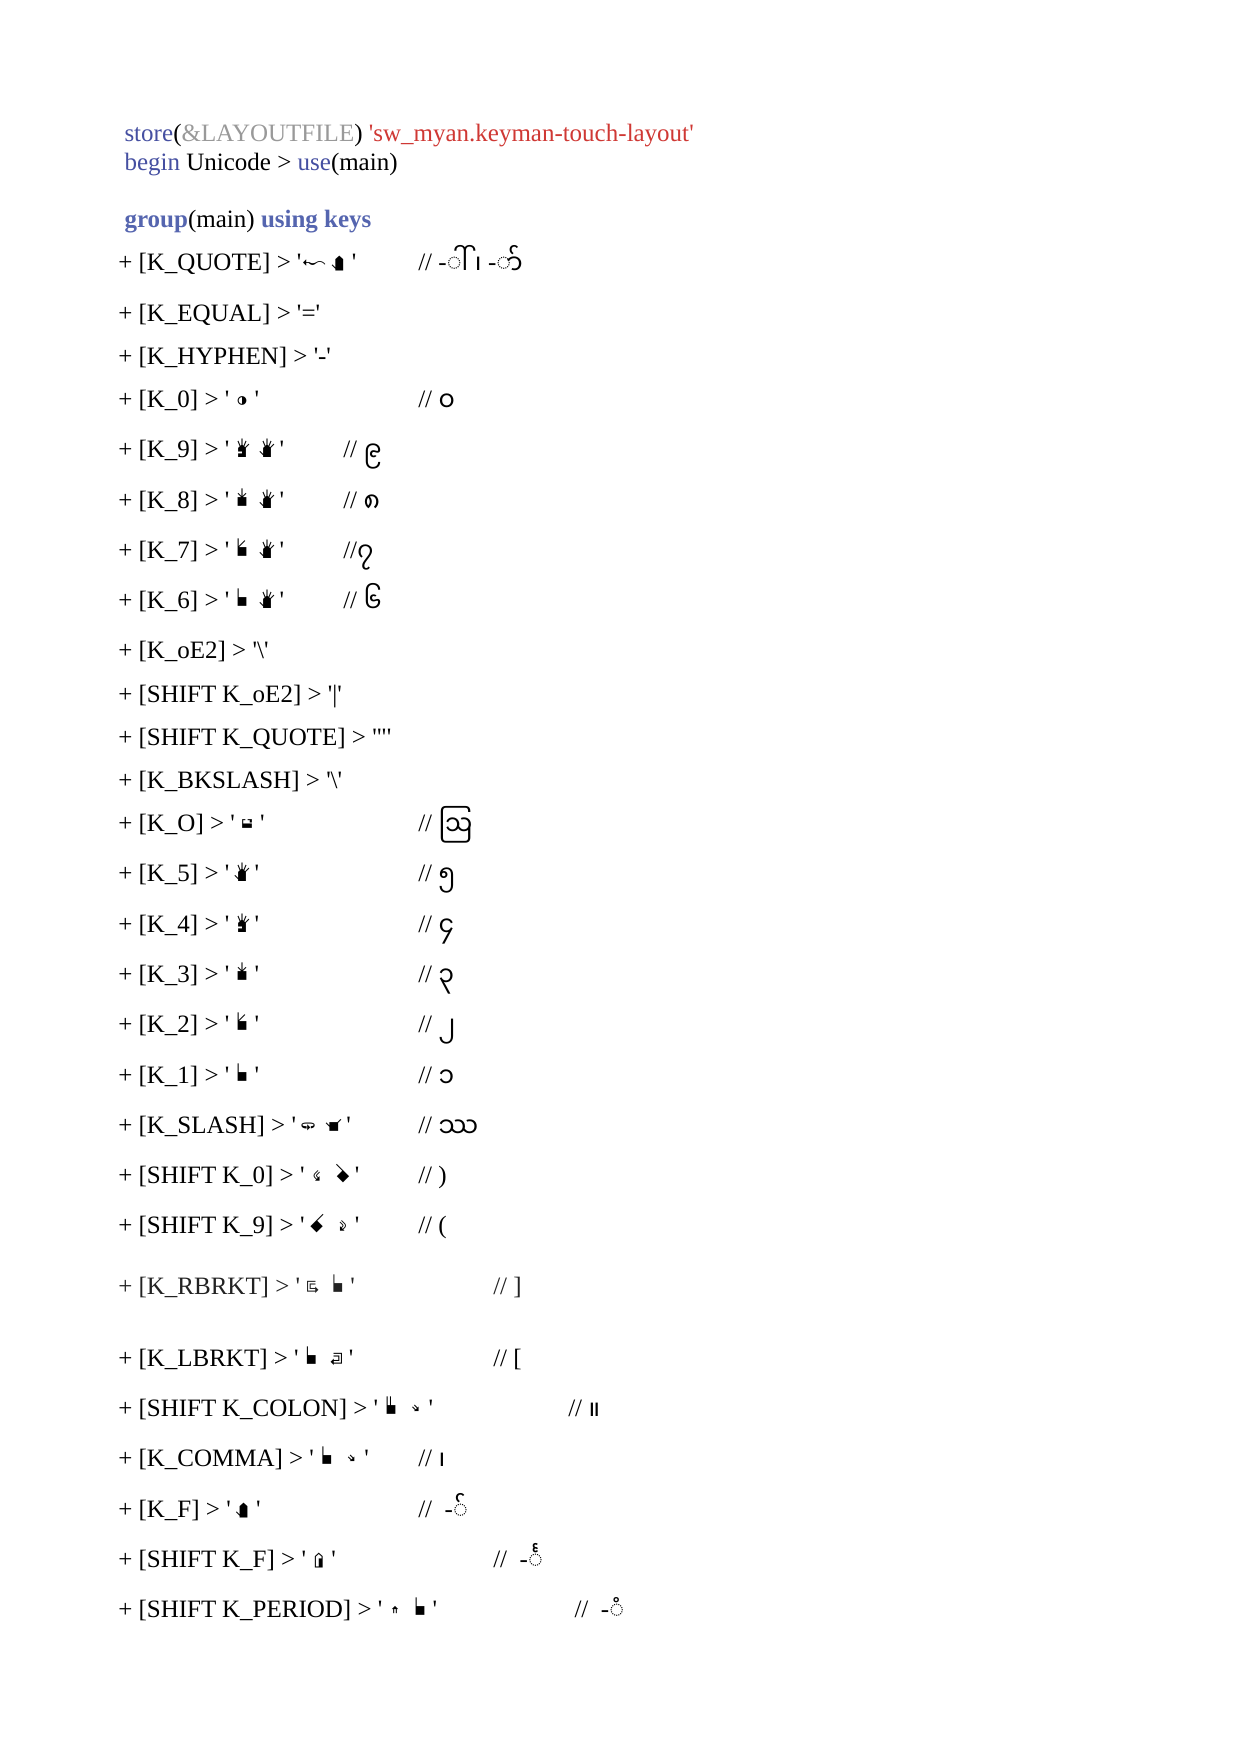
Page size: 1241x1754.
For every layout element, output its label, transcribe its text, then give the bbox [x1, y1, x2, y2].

text + [K_6] > '𝠀𝪜𝡌𝪜' // ၆ [118, 585, 1122, 619]
text + [K_BKSLASH] > '\' [118, 765, 1122, 794]
text + [SHIFT K_F] > '𝡛' // -င်္ [118, 1544, 1122, 1578]
text + [K_HYPHEN] > '-' [118, 341, 1122, 370]
text + [K_COMMA] > '𝠀𝪜𝤪𝪥' // ၊ [118, 1443, 1122, 1477]
text + [SHIFT K_PERIOD] > '𝤪𝠀𝪜' // -ံ [118, 1594, 1122, 1628]
text + [K_3] > '𝢆𝪜' // ၃ [118, 959, 1122, 993]
text + [K_8] > '𝢆𝪜𝡌𝪜' // ၈ [118, 485, 1122, 518]
text + [K_F] > '𝡝𝪜' // -် [118, 1494, 1122, 1527]
text + [SHIFT K_QUOTE] > '"' [118, 722, 1122, 751]
text + [K_2] > '𝠎𝪜' // ၂ [118, 1009, 1122, 1043]
text + [K_LBRKT] > '𝠀𝪜𝥂𝪢' // [ [118, 1343, 1122, 1376]
text + [K_5] > '𝡌𝪜' // ၅ [118, 858, 1122, 892]
text + [K_QUOTE] > '𝧜𝡝𝪜' // -ါ် ၊ -ာ် [118, 247, 1122, 281]
text + [K_O] > '𝡦𝪟𝪦' // ဩ [443, 808, 1122, 842]
text + [K_RBRKT] > '𝥂𝪪𝠀𝪜' // ] [118, 1261, 1122, 1316]
text + [K_oE2] > '\' [118, 636, 1122, 664]
text + [K_0] > '𝡶𝪛' // ၀ [118, 384, 1122, 418]
text + [K_SLASH] > '𝧧𝪦𝢚𝪜' // ဿ [118, 1110, 1122, 1143]
text store(&LAYOUTFILE) 'sw_myan.keyman-touch-layout' [118, 118, 1122, 147]
text + [K_7] > '𝠎𝪜𝡌𝪜' //၇ [118, 535, 1122, 568]
text + [SHIFT K_COLON] > '𝠕𝪜𝤪𝪥' // ။ [118, 1393, 1122, 1427]
text group(main) using keys [118, 204, 1122, 233]
text + [K_9] > '𝡄𝪜𝡌𝪜' // ၉ [118, 434, 1122, 468]
text + [K_EQUAL] > '=' [118, 298, 1122, 327]
text + [SHIFT K_9] > '𝠀𝪜𝪧𝦈𝪬' // ( [118, 1211, 1122, 1244]
text + [K_O] > '𝡦𝪟𝪦' // ဩ [118, 808, 442, 842]
text + [K_4] > '𝡄𝪜' // ၄ [118, 909, 1122, 942]
text + [K_1] > '𝠀𝪜' // ၁ [118, 1060, 1122, 1093]
text + [SHIFT K_oE2] > '|' [118, 679, 1122, 707]
text begin Unicode > use(main) [118, 147, 1122, 176]
text + [SHIFT K_0] > '𝦈𝪤𝠀𝪜𝪯' // ) [118, 1160, 1122, 1194]
